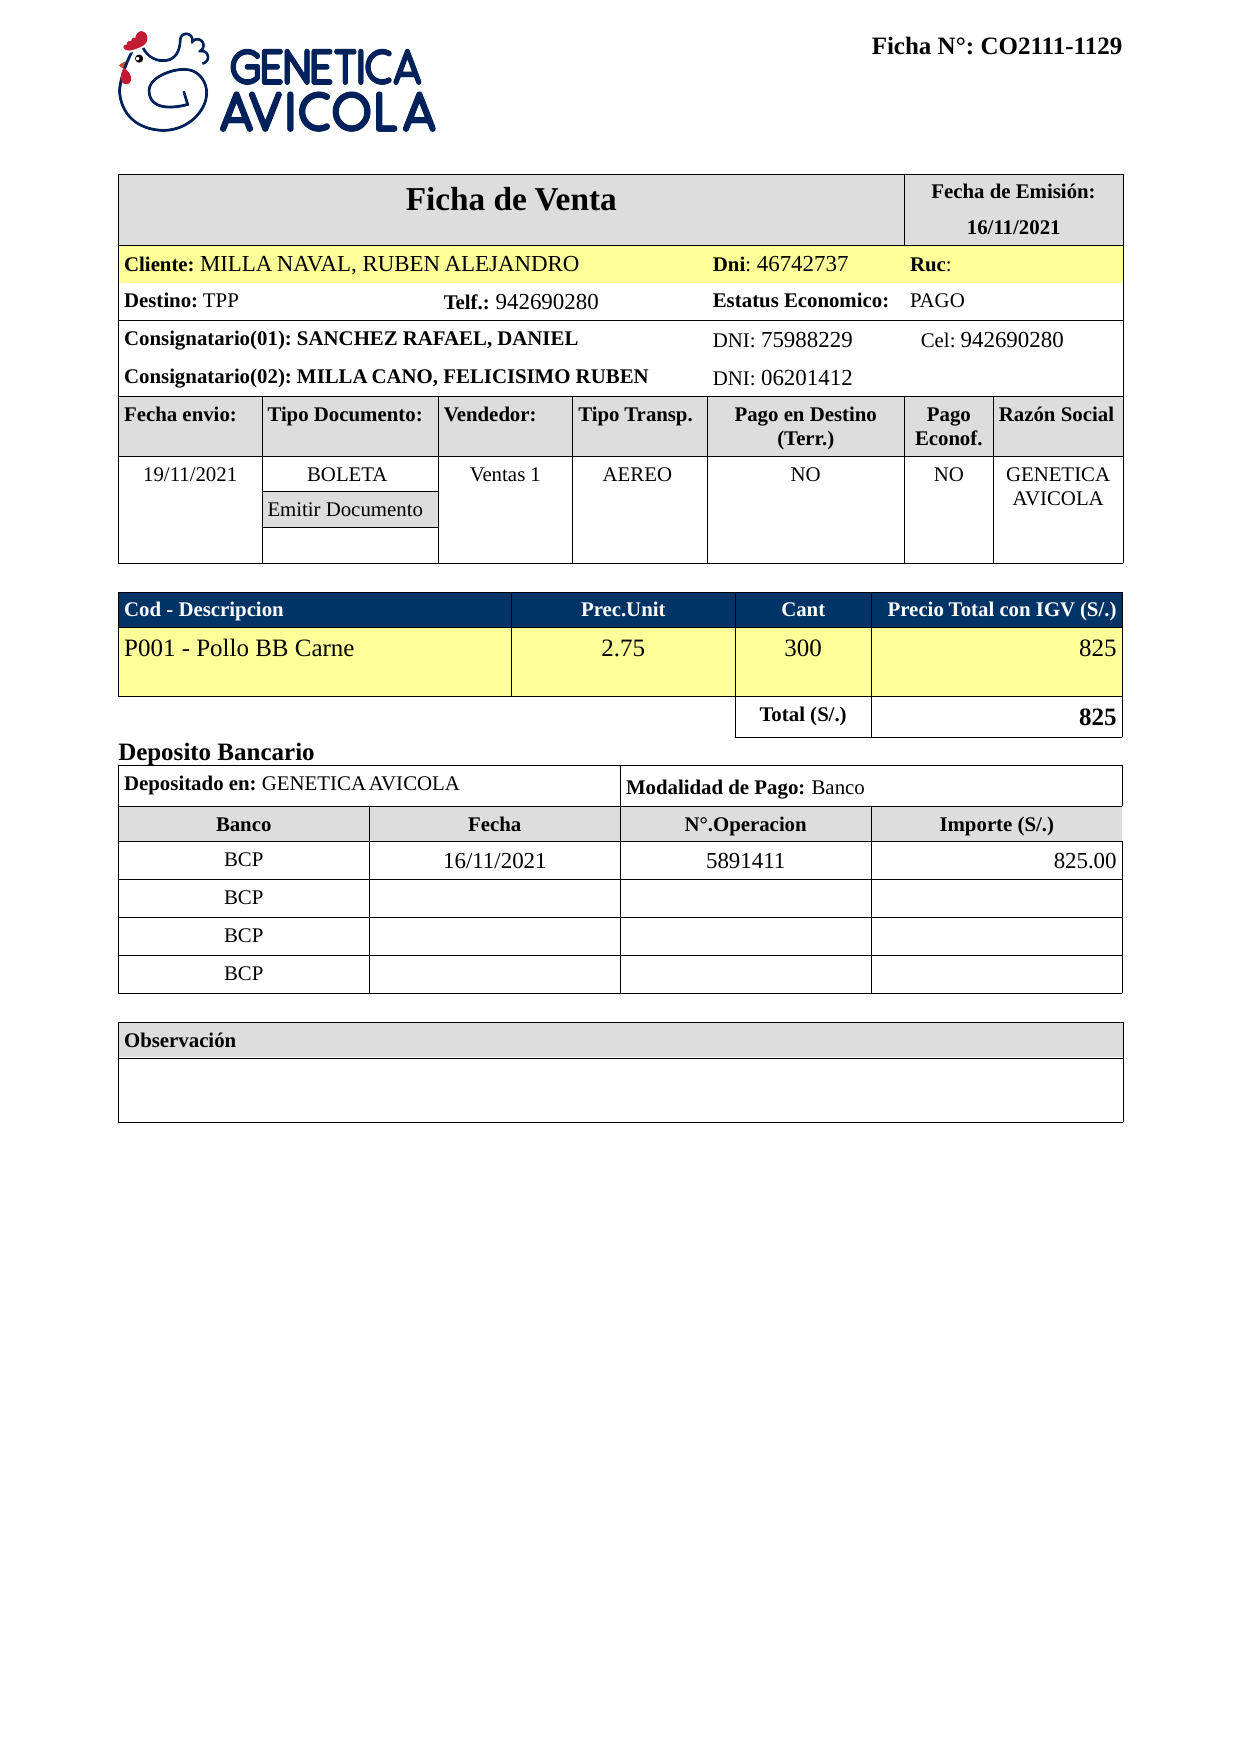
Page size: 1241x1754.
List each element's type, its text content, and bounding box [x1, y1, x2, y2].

table_cell Tipo Documento: [263, 397, 438, 456]
table_header Cant [736, 593, 871, 627]
table_cell Telf.: 942690280 [438, 283, 707, 320]
table_cell Destino: TPP [119, 283, 438, 320]
table_cell Banco [119, 807, 369, 841]
table_cell [119, 1059, 1123, 1122]
table_cell N°.Operacion [621, 807, 871, 841]
table_cell DNI: 75988229 [707, 321, 915, 358]
table_cell Emitir Documento [263, 492, 438, 527]
table_cell [872, 918, 1122, 955]
table_cell [872, 880, 1122, 917]
table_cell BCP [119, 956, 369, 993]
table_header Precio Total con IGV (S/.) [872, 593, 1122, 627]
picture [118, 31, 436, 132]
table_cell 16/11/2021 [905, 209, 1123, 245]
table_cell Estatus Economico: [707, 283, 904, 320]
table_cell DNI: 06201412 [707, 358, 1123, 396]
table_cell Tipo Transp. [573, 397, 707, 456]
table_cell 19/11/2021 [119, 457, 262, 563]
table_cell [621, 918, 871, 955]
table_cell PAGO [904, 283, 1123, 320]
table_header Depositado en: GENETICA AVICOLA [119, 766, 620, 806]
table_cell BCP [119, 918, 369, 955]
table_cell Dni: 46742737 [707, 246, 904, 283]
text Deposito Bancario [118, 737, 1122, 765]
table_cell [511, 697, 735, 737]
table_cell [370, 918, 620, 955]
table_cell [872, 956, 1122, 993]
table_cell 825 [872, 628, 1122, 696]
table_cell Ruc: [904, 246, 1123, 283]
table_cell 5891411 [621, 842, 871, 879]
table_header Observación [119, 1023, 1123, 1057]
table_cell Pago Econof. [905, 397, 993, 456]
table_cell 16/11/2021 [370, 842, 620, 879]
table_cell Cliente: MILLA NAVAL, RUBEN ALEJANDRO [119, 246, 707, 283]
table_cell NO [905, 457, 993, 563]
table_cell GENETICA AVICOLA [994, 457, 1123, 563]
table_cell P001 - Pollo BB Carne [119, 628, 511, 696]
table_cell Total (S/.) [736, 697, 871, 737]
table_header Modalidad de Pago: Banco [621, 766, 1122, 806]
table_cell Consignatario(01): SANCHEZ RAFAEL, DANIEL [119, 321, 707, 358]
table_cell Pago en Destino (Terr.) [708, 397, 904, 456]
table_cell Razón Social [994, 397, 1123, 456]
table_cell [621, 880, 871, 917]
table_header Prec.Unit [512, 593, 735, 627]
table_cell NO [708, 457, 904, 563]
table_cell Cel: 942690280 [915, 321, 1123, 358]
table_cell [118, 697, 511, 737]
table_cell Ventas 1 [439, 457, 572, 563]
table_cell [621, 956, 871, 993]
table_header Ficha de Venta [119, 175, 904, 245]
table_cell BCP [119, 880, 369, 917]
table_cell BCP [119, 842, 369, 879]
table_cell Importe (S/.) [872, 807, 1122, 841]
table_cell AEREO [573, 457, 707, 563]
table_cell 825 [872, 697, 1122, 737]
table_cell [263, 528, 438, 563]
table_cell [370, 880, 620, 917]
table_cell Fecha [370, 807, 620, 841]
table_cell Fecha envio: [119, 397, 262, 456]
table_cell [370, 956, 620, 993]
table_cell BOLETA [263, 457, 438, 491]
table_cell Consignatario(02): MILLA CANO, FELICISIMO RUBEN [119, 358, 707, 396]
table_cell 825.00 [872, 842, 1122, 879]
table_cell 2.75 [512, 628, 735, 696]
table_header Fecha de Emisión: [905, 175, 1123, 209]
table_cell 300 [736, 628, 871, 696]
table_cell Vendedor: [439, 397, 572, 456]
table_header Cod - Descripcion [119, 593, 511, 627]
